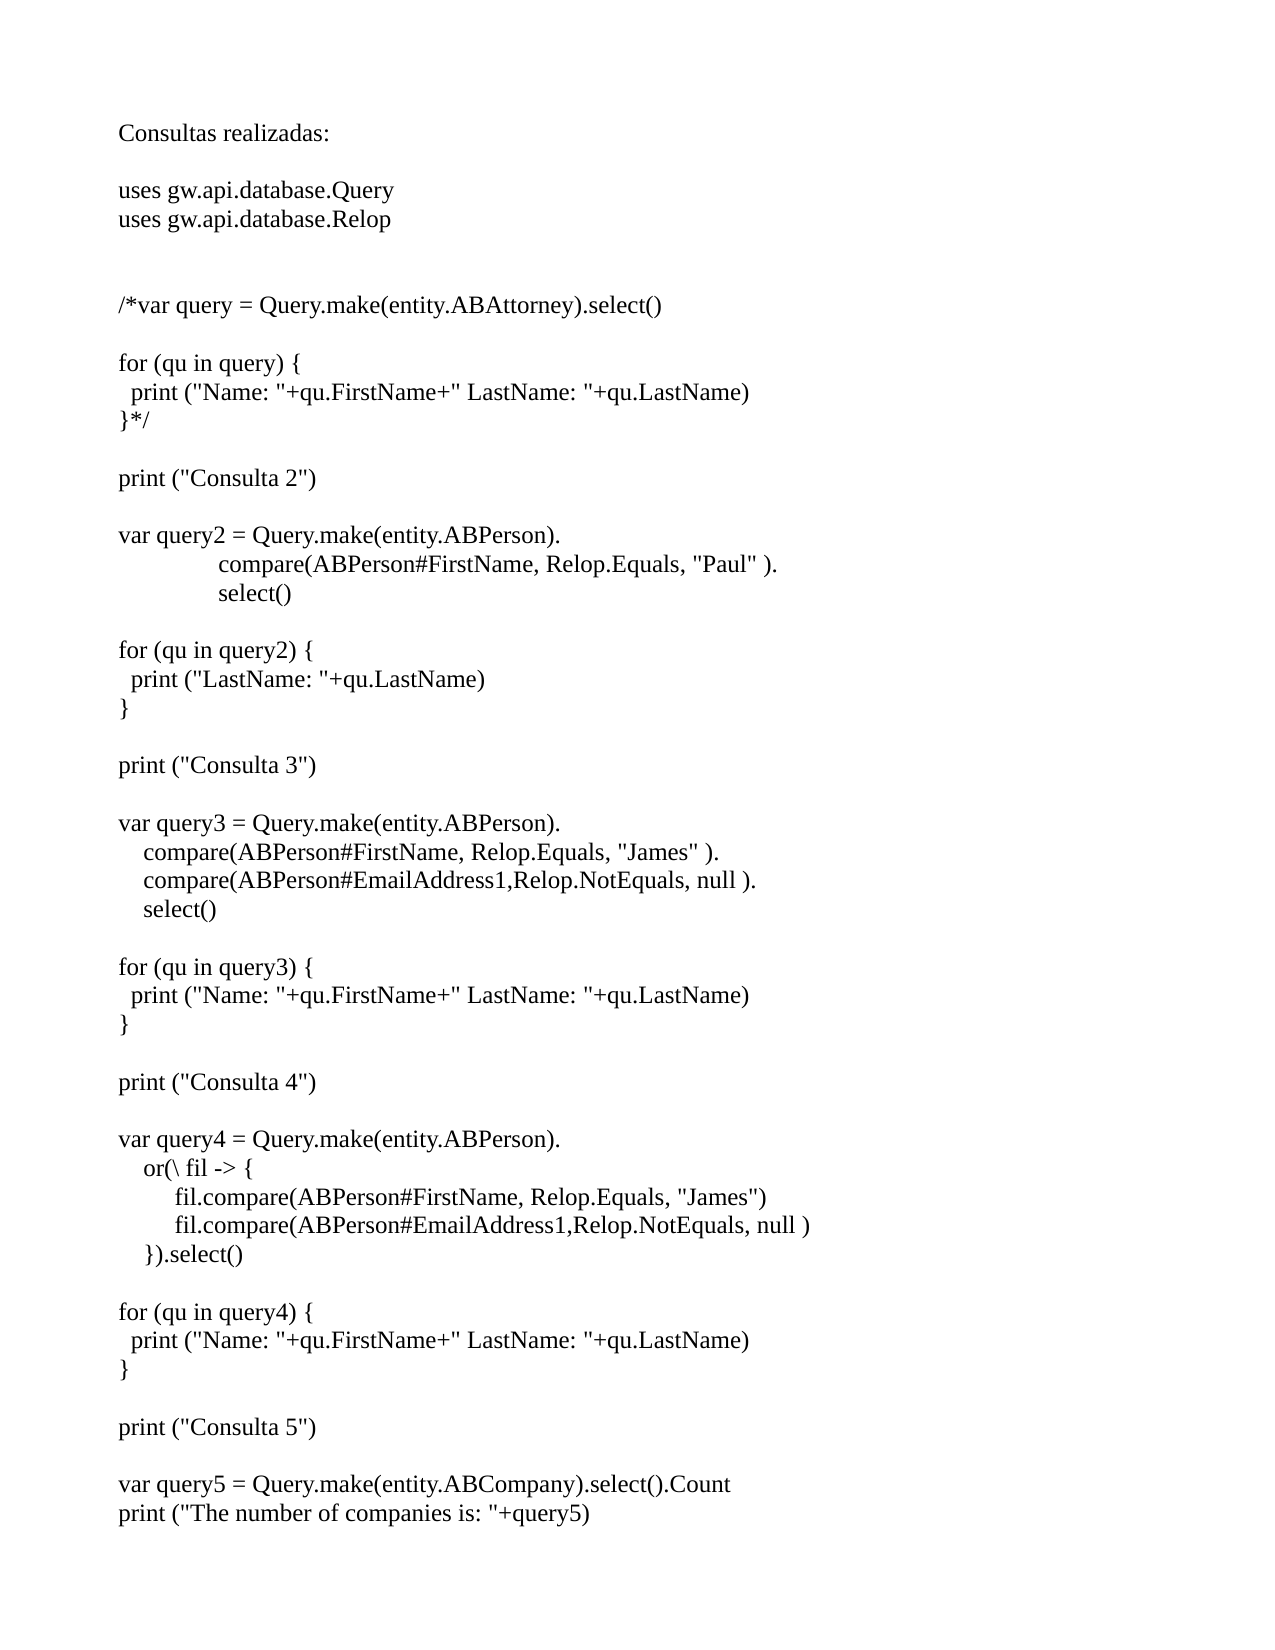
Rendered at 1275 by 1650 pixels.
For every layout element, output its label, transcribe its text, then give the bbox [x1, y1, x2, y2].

text select() [118, 894, 1157, 923]
text print ("Consulta 5") [118, 1412, 1157, 1441]
text var query4 = Query.make(entity.ABPerson). [118, 1124, 1157, 1153]
text or(\ fil -> { [118, 1153, 1157, 1182]
text print ("Consulta 3") [118, 751, 1157, 779]
text }*/ [118, 406, 1157, 434]
text select() [118, 578, 1157, 607]
text } [118, 1354, 1157, 1383]
text for (qu in query) { [118, 348, 1157, 377]
text /*var query = Query.make(entity.ABAttorney).select() [118, 291, 1157, 319]
text var query2 = Query.make(entity.ABPerson). [118, 521, 1157, 549]
text var query5 = Query.make(entity.ABCompany).select().Count [118, 1469, 1157, 1498]
text compare(ABPerson#EmailAddress1,Relop.NotEquals, null ). [118, 866, 1157, 894]
text print ("Consulta 4") [118, 1067, 1157, 1096]
text for (qu in query3) { [118, 952, 1157, 981]
text Consultas realizadas: [118, 118, 1157, 147]
text uses gw.api.database.Relop [118, 204, 1157, 233]
text print ("LastName: "+qu.LastName) [118, 664, 1157, 693]
text for (qu in query2) { [118, 636, 1157, 664]
text compare(ABPerson#FirstName, Relop.Equals, "Paul" ). [118, 549, 1157, 578]
text } [118, 693, 1157, 722]
text print ("Consulta 2") [118, 463, 1157, 492]
text var query3 = Query.make(entity.ABPerson). [118, 808, 1157, 837]
text }).select() [118, 1239, 1157, 1268]
text fil.compare(ABPerson#FirstName, Relop.Equals, "James") [118, 1182, 1157, 1211]
text fil.compare(ABPerson#EmailAddress1,Relop.NotEquals, null ) [118, 1211, 1157, 1239]
text print ("Name: "+qu.FirstName+" LastName: "+qu.LastName) [118, 1326, 1157, 1354]
text compare(ABPerson#FirstName, Relop.Equals, "James" ). [118, 837, 1157, 866]
text } [118, 1009, 1157, 1038]
text print ("Name: "+qu.FirstName+" LastName: "+qu.LastName) [118, 377, 1157, 406]
text uses gw.api.database.Query [118, 176, 1157, 204]
text for (qu in query4) { [118, 1297, 1157, 1326]
text print ("The number of companies is: "+query5) [118, 1498, 1157, 1527]
text print ("Name: "+qu.FirstName+" LastName: "+qu.LastName) [118, 981, 1157, 1009]
